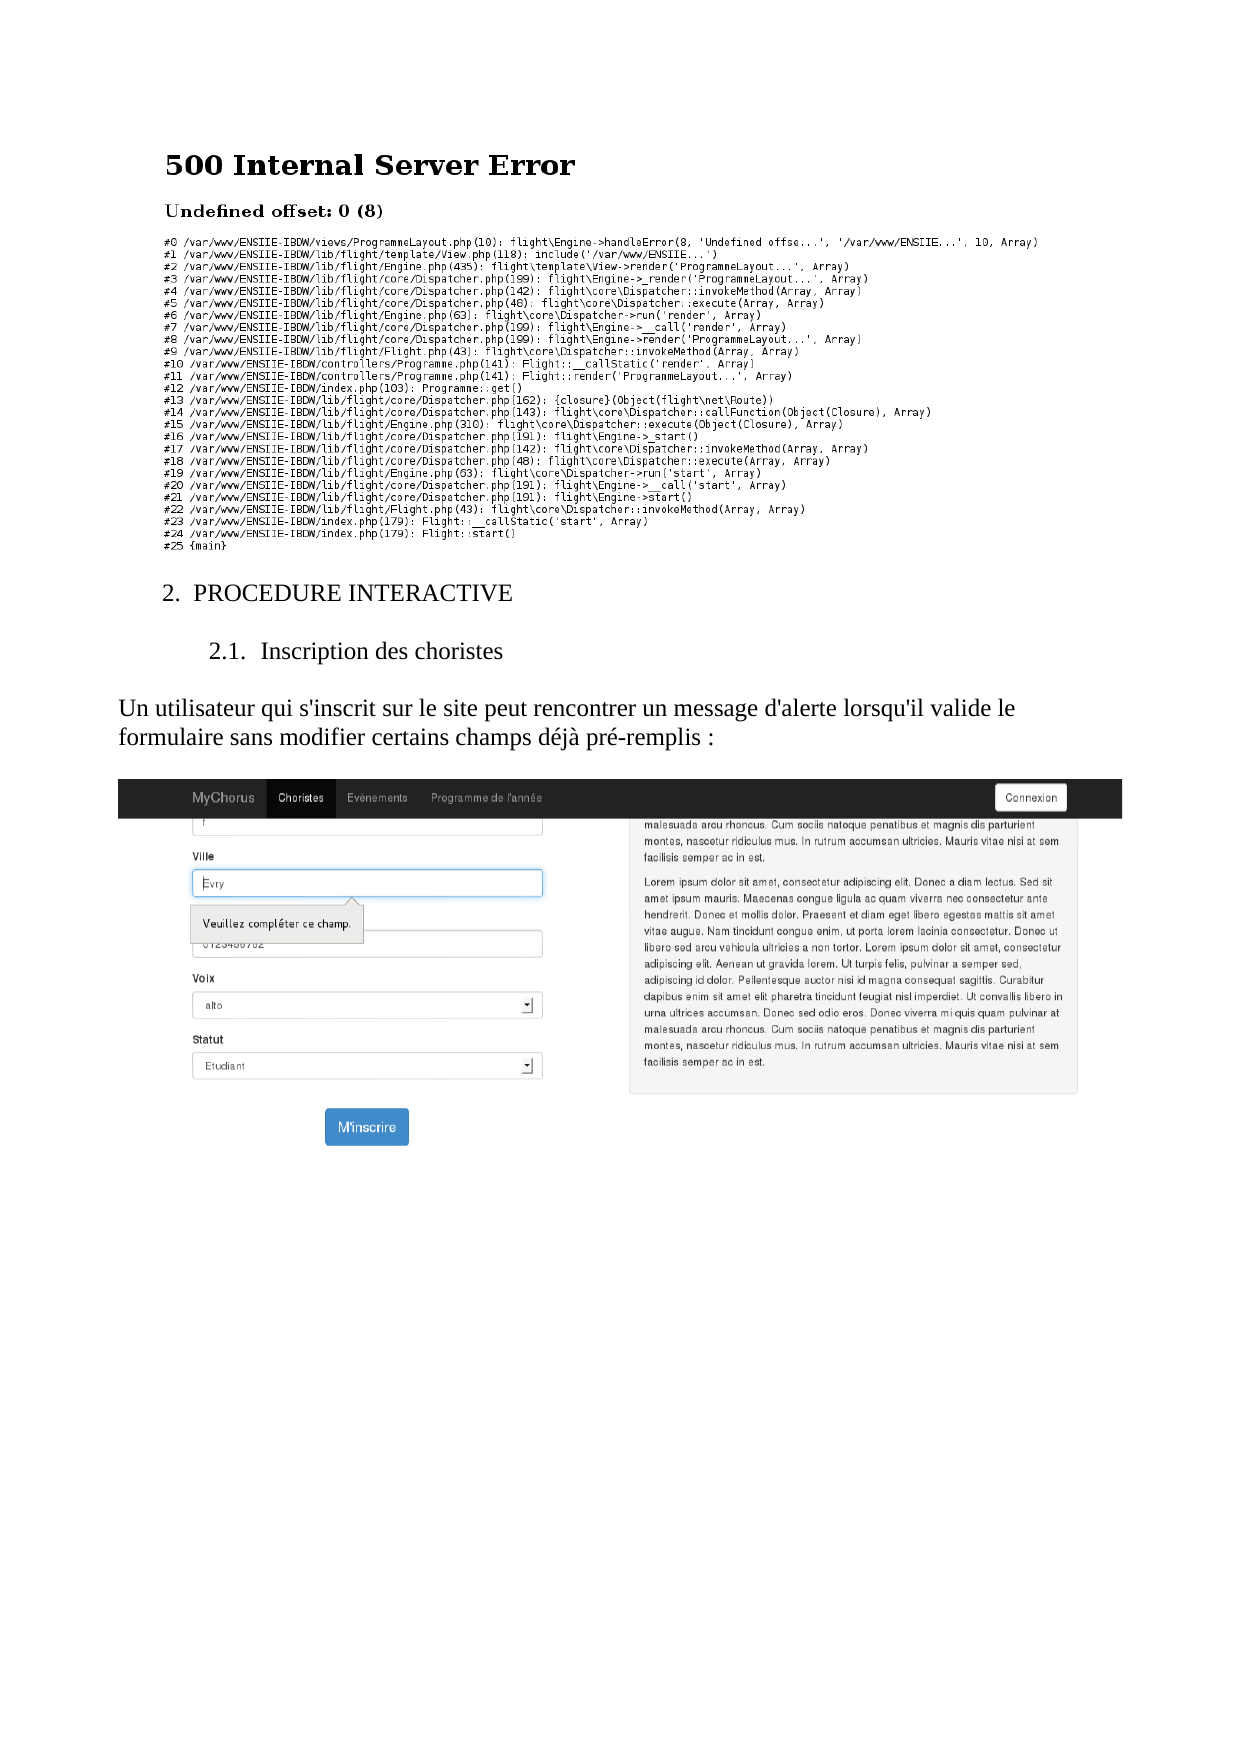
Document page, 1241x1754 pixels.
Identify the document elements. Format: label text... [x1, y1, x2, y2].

list Inscription des choristes [202, 636, 1122, 664]
text Un utilisateur qui s'inscrit sur le site peut rencontrer un message d'alerte lorsqu'il valide le formulaire sans modifier certains champs déjà pré-remplis : [118, 693, 1122, 751]
picture [118, 779, 1123, 1152]
list PROCEDURE INTERACTIVE [156, 578, 1122, 607]
picture [159, 146, 1081, 550]
